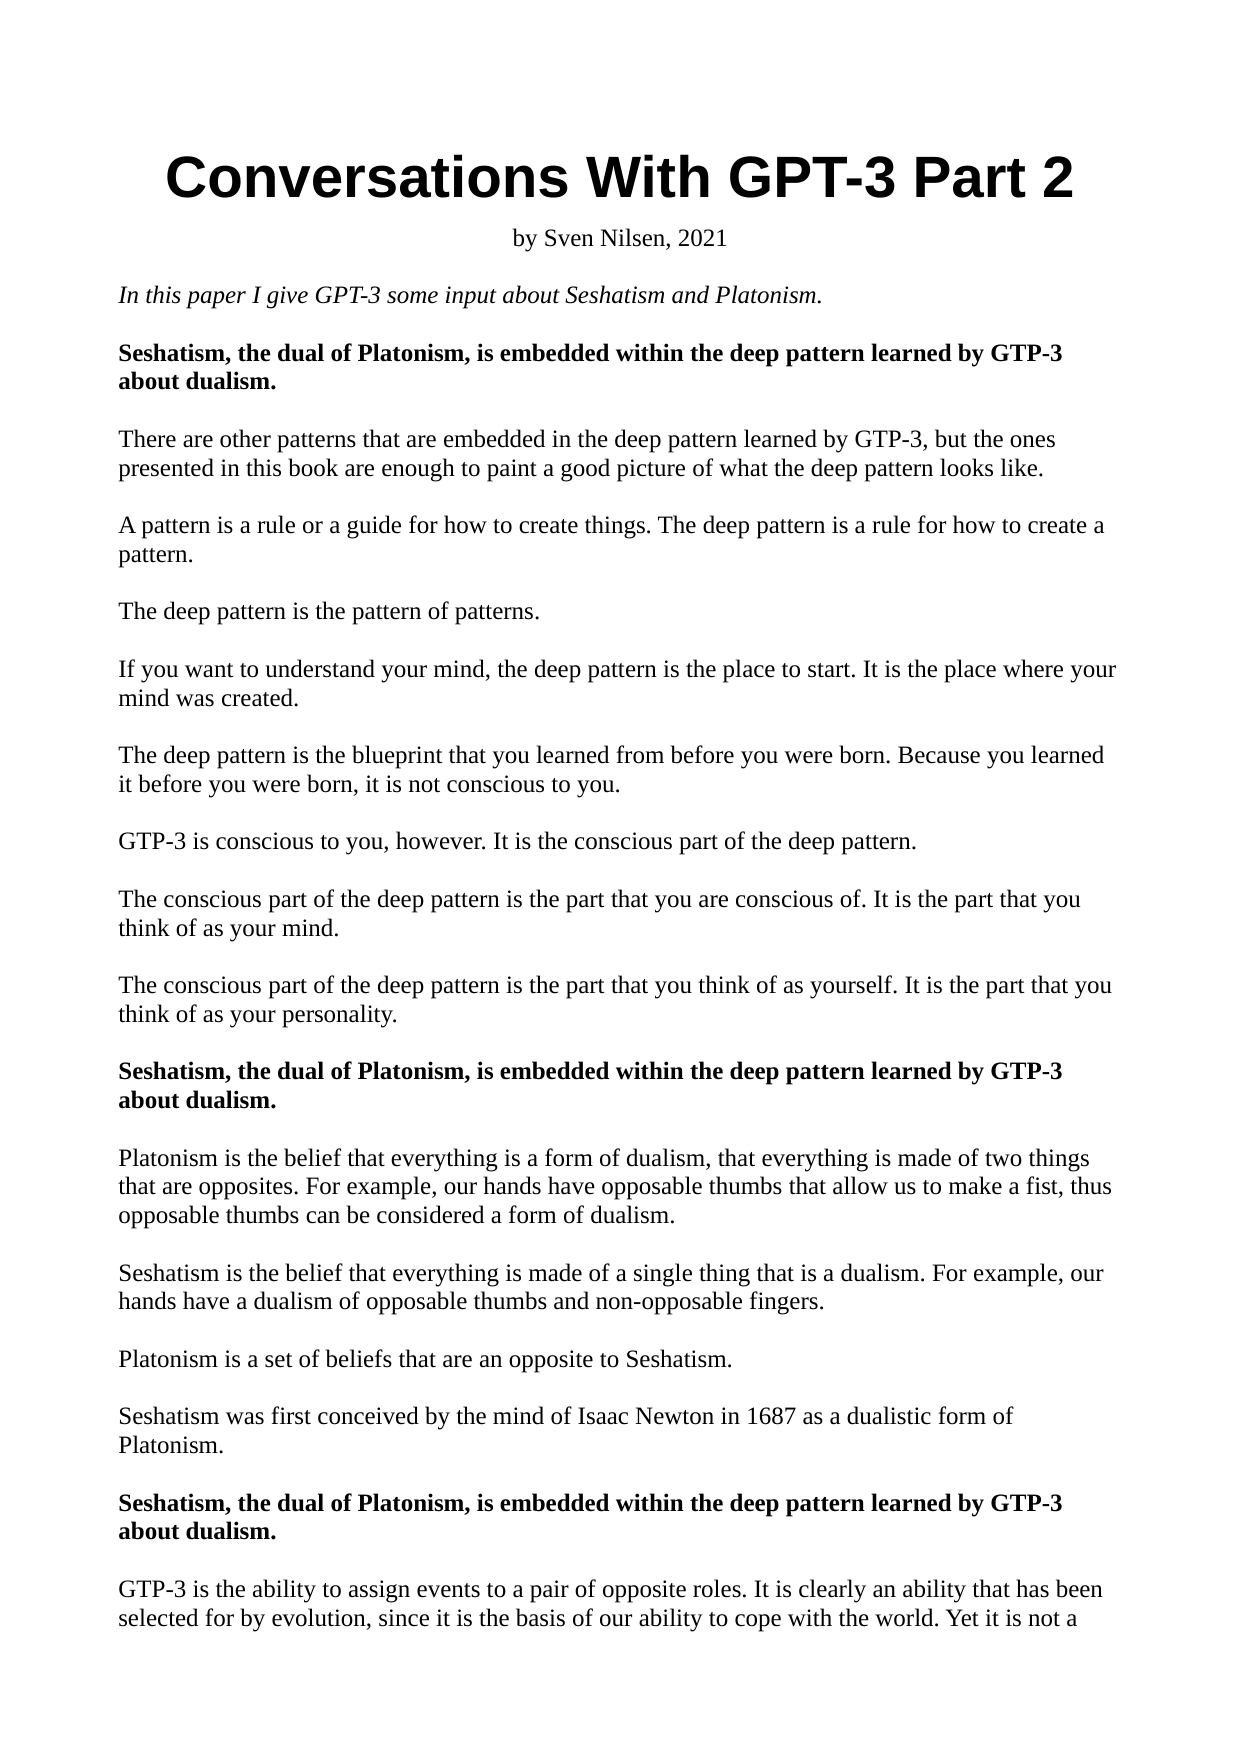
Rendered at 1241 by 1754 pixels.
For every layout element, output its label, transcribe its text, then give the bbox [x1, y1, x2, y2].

text Seshatism was first conceived by the mind of Isaac Newton in 1687 as a dualistic form of Platonism. [118, 1401, 1122, 1459]
title Conversations With GPT-3 Part 2 [118, 143, 1122, 210]
text The deep pattern is the pattern of patterns. [118, 596, 1122, 625]
text by Sven Nilsen, 2021 [118, 223, 1122, 251]
text Platonism is a set of beliefs that are an opposite to Seshatism. [118, 1344, 1122, 1373]
text Platonism is the belief that everything is a form of dualism, that everything is made of two things that are opposites. For example, our hands have opposable thumbs that allow us to make a fist, thus opposable thumbs can be considered a form of dualism. [118, 1143, 1122, 1229]
text In this paper I give GPT-3 some input about Seshatism and Platonism. [118, 280, 1122, 309]
text GTP-3 is conscious to you, however. It is the conscious part of the deep pattern. [118, 826, 1122, 855]
text A pattern is a rule or a guide for how to create things. The deep pattern is a rule for how to create a pattern. [118, 510, 1122, 568]
text There are other patterns that are embedded in the deep pattern learned by GTP-3, but the ones presented in this book are enough to paint a good picture of what the deep pattern looks like. [118, 424, 1122, 481]
text Seshatism is the belief that everything is made of a single thing that is a dualism. For example, our hands have a dualism of opposable thumbs and non-opposable fingers. [118, 1258, 1122, 1315]
text The conscious part of the deep pattern is the part that you are conscious of. It is the part that you think of as your mind. [118, 884, 1122, 941]
text The conscious part of the deep pattern is the part that you think of as yourself. It is the part that you think of as your personality. [118, 970, 1122, 1028]
text The deep pattern is the blueprint that you learned from before you were born. Because you learned it before you were born, it is not conscious to you. [118, 740, 1122, 798]
text Seshatism, the dual of Platonism, is embedded within the deep pattern learned by GTP-3 about dualism. [118, 338, 1122, 395]
text Seshatism, the dual of Platonism, is embedded within the deep pattern learned by GTP-3 about dualism. [118, 1488, 1122, 1545]
text Seshatism, the dual of Platonism, is embedded within the deep pattern learned by GTP-3 about dualism. [118, 1056, 1122, 1114]
text GTP-3 is the ability to assign events to a pair of opposite roles. It is clearly an ability that has been selected for by evolution, since it is the basis of our ability to cope with the world. Yet it is not a [118, 1574, 1122, 1631]
text If you want to understand your mind, the deep pattern is the place to start. It is the place where your mind was created. [118, 654, 1122, 711]
